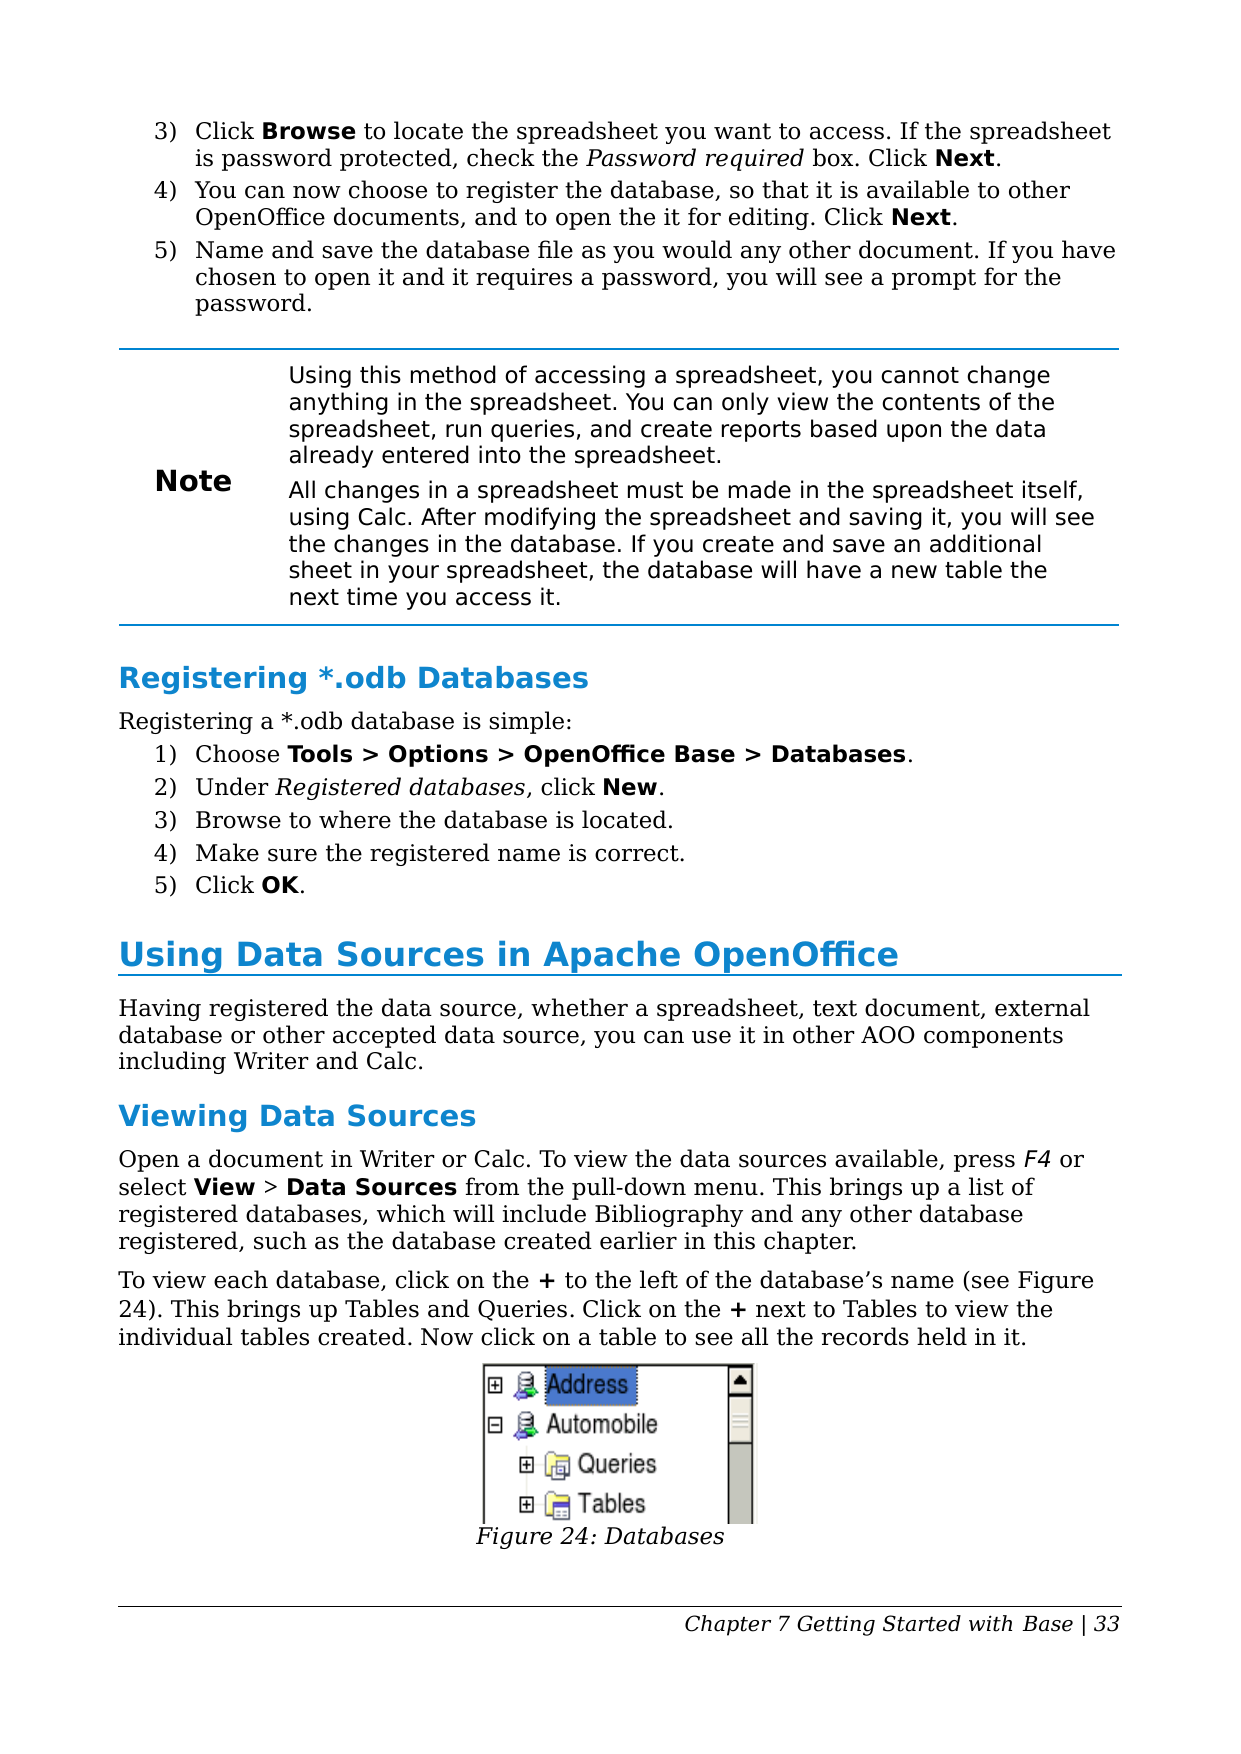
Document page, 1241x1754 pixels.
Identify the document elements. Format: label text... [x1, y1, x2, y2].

list Under Registered databases, click New. [177, 774, 1122, 801]
subtitle Using Data Sources in Apache OpenOffice [118, 935, 1122, 974]
list Click OK. [177, 873, 1122, 899]
table_header Using this method of accessing a spreadsheet, you cannot change anything in the spreadsheet. You can only view the contents of the spreadsheet, run queries, and create reports based upon the data already entered into the spreadsheet. All changes in a spreadsheet must be made in the spreadsheet itself, using Calc. After modifying the spreadsheet and saving it, you will see the changes in the database. If you create and save an additional sheet in your spreadsheet, the database will have a new table the next time you access it. [267, 350, 1119, 624]
text Having registered the data source, whether a spreadsheet, text document, external database or other accepted data source, you can use it in other AOO components including Writer and Calc. [118, 995, 1122, 1075]
list Choose Tools > Options > OpenOffice Base > Databases. [177, 741, 1122, 768]
subtitle Viewing Data Sources [118, 1099, 1122, 1133]
subtitle Registering *.odb Databases [118, 661, 1122, 695]
list Registering a *.odb database is simple: [118, 708, 1122, 734]
list Browse to where the database is located. [177, 807, 1122, 833]
picture [482, 1363, 758, 1524]
text To view each database, click on the + to the left of the database’s name (see Figure 24). This brings up Tables and Queries. Click on the + next to Tables to view the individual tables created. Now click on a table to see all the records held in it. [118, 1267, 1122, 1351]
text Open a document in Writer or Calc. To view the data sources available, press F4 or select View > Data Sources from the pull-down menu. This brings up a list of registered databases, which will include Bibliography and any other database registered, such as the database created earlier in this chapter. [118, 1146, 1122, 1254]
list You can now choose to register the database, so that it is available to other OpenOffice documents, and to open the it for editing. Click Next. [177, 178, 1122, 231]
list Name and save the database file as you would any other document. If you have chosen to open it and it requires a password, you will see a prompt for the password. [177, 237, 1122, 317]
table_header Note [119, 350, 267, 624]
list Click Browse to locate the spreadsheet you want to access. If the spreadsheet is password protected, check the Password required box. Click Next. [177, 118, 1122, 171]
text Figure 24: Databases [476, 1364, 764, 1550]
list Make sure the registered name is correct. [177, 840, 1122, 866]
